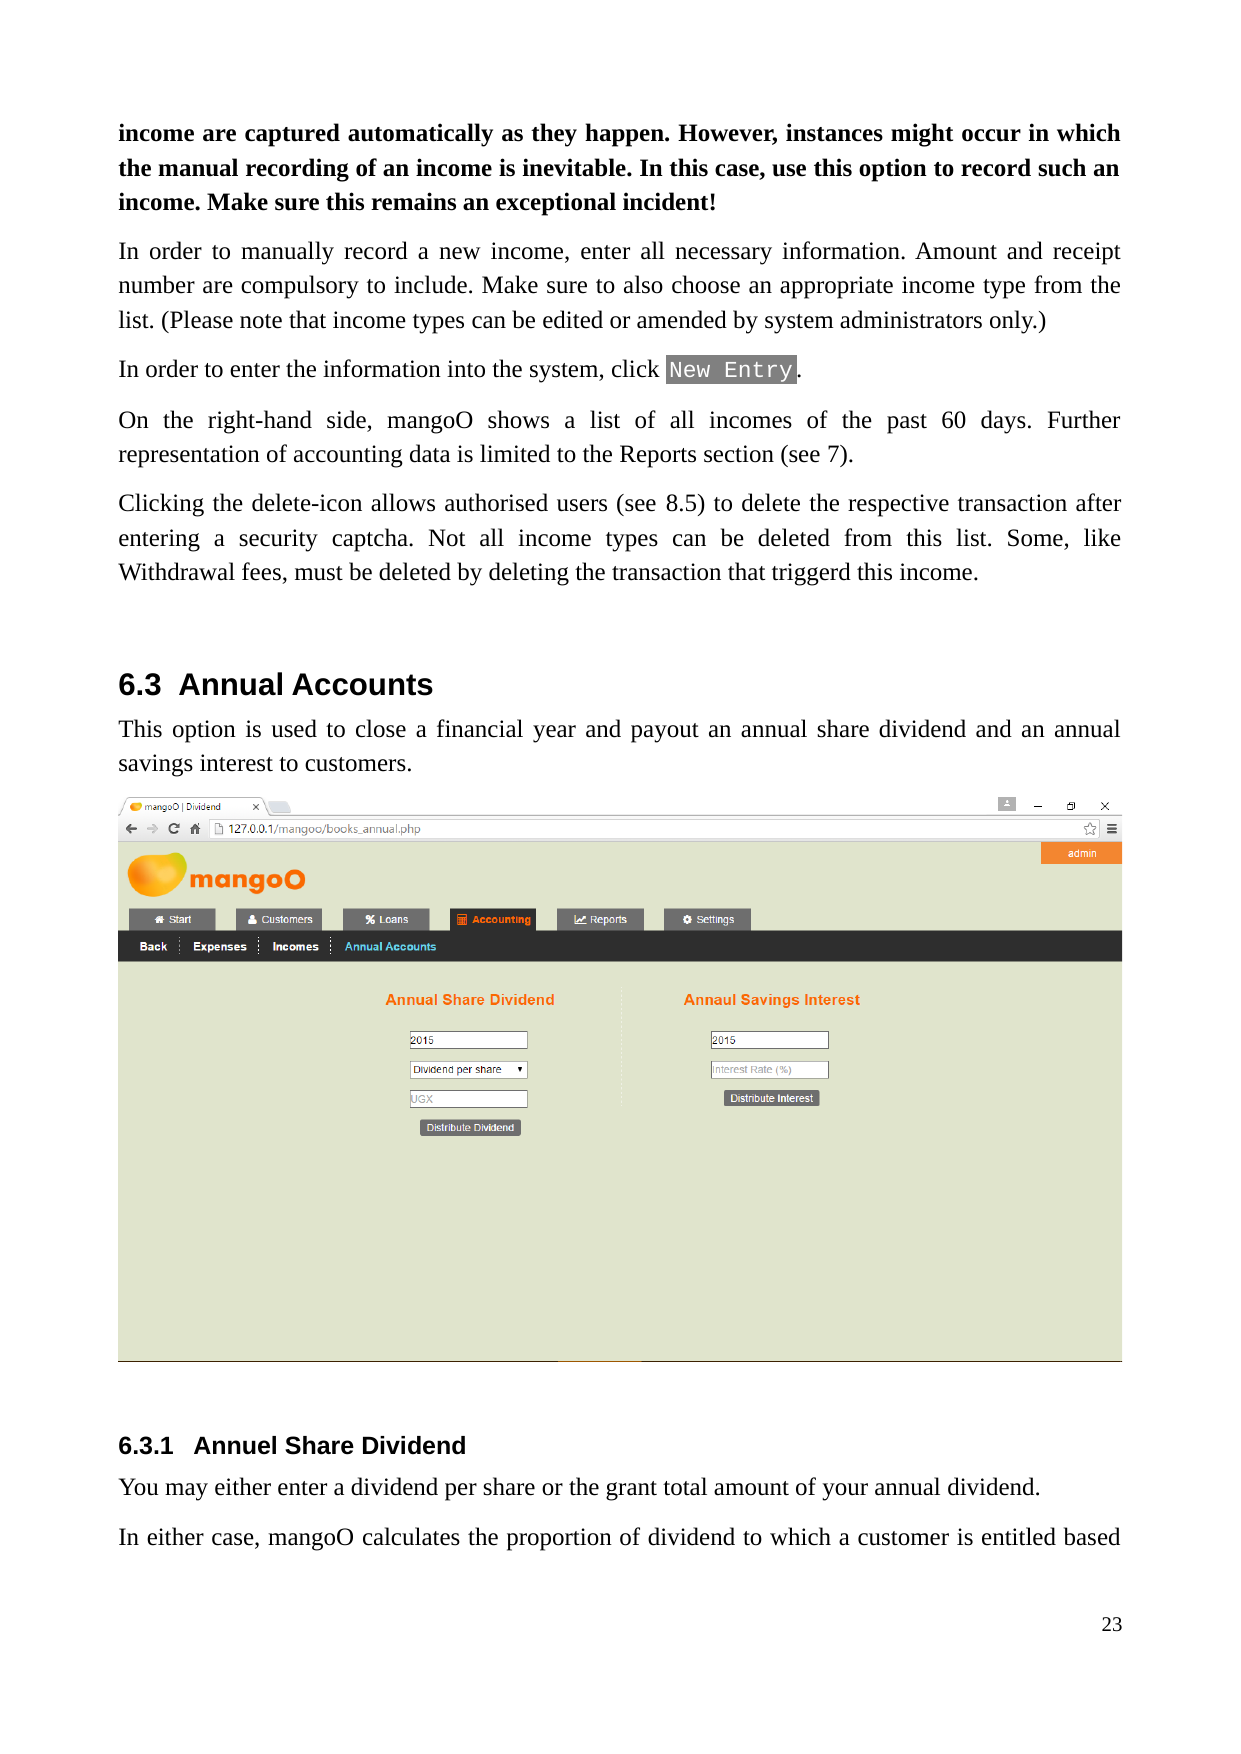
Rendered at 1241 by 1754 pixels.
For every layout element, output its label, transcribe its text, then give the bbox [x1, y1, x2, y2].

subtitle Annuel Share Dividend [118, 1431, 1122, 1460]
text Clicking the delete-icon allows authorised users (see 8.5) to delete the respective transaction after entering a security captcha. Not all income types can be deleted from this list. Some, like Withdrawal fees, must be deleted by deleting the transaction that triggerd this income. [118, 488, 1122, 586]
picture [118, 797, 1123, 1362]
text This option is used to close a financial year and payout an annual share dividend and an annual savings interest to customers. [118, 714, 1122, 777]
text You may either enter a dividend per share or the grant total amount of your annual dividend. [118, 1472, 1122, 1501]
text On the right-hand side, mangoO shows a list of all incomes of the past 60 days. Further representation of accounting data is limited to the Reports section (see 7). [118, 405, 1122, 468]
text In order to manually record a new income, enter all necessary information. Amount and receipt number are compulsory to include. Make sure to also choose an appropriate income type from the list. (Please note that income types can be edited or amended by system administrators only.) [118, 236, 1122, 334]
text income are captured automatically as they happen. However, instances might occur in which the manual recording of an income is inevitable. In this case, use this option to record such an income. Make sure this remains an exceptional incident! [118, 118, 1122, 216]
text In either case, mangoO calculates the proportion of dividend to which a customer is entitled based [118, 1522, 1122, 1550]
text In order to enter the information into the system, click New Entry. [118, 354, 1122, 384]
subtitle Annual Accounts [118, 666, 1122, 702]
